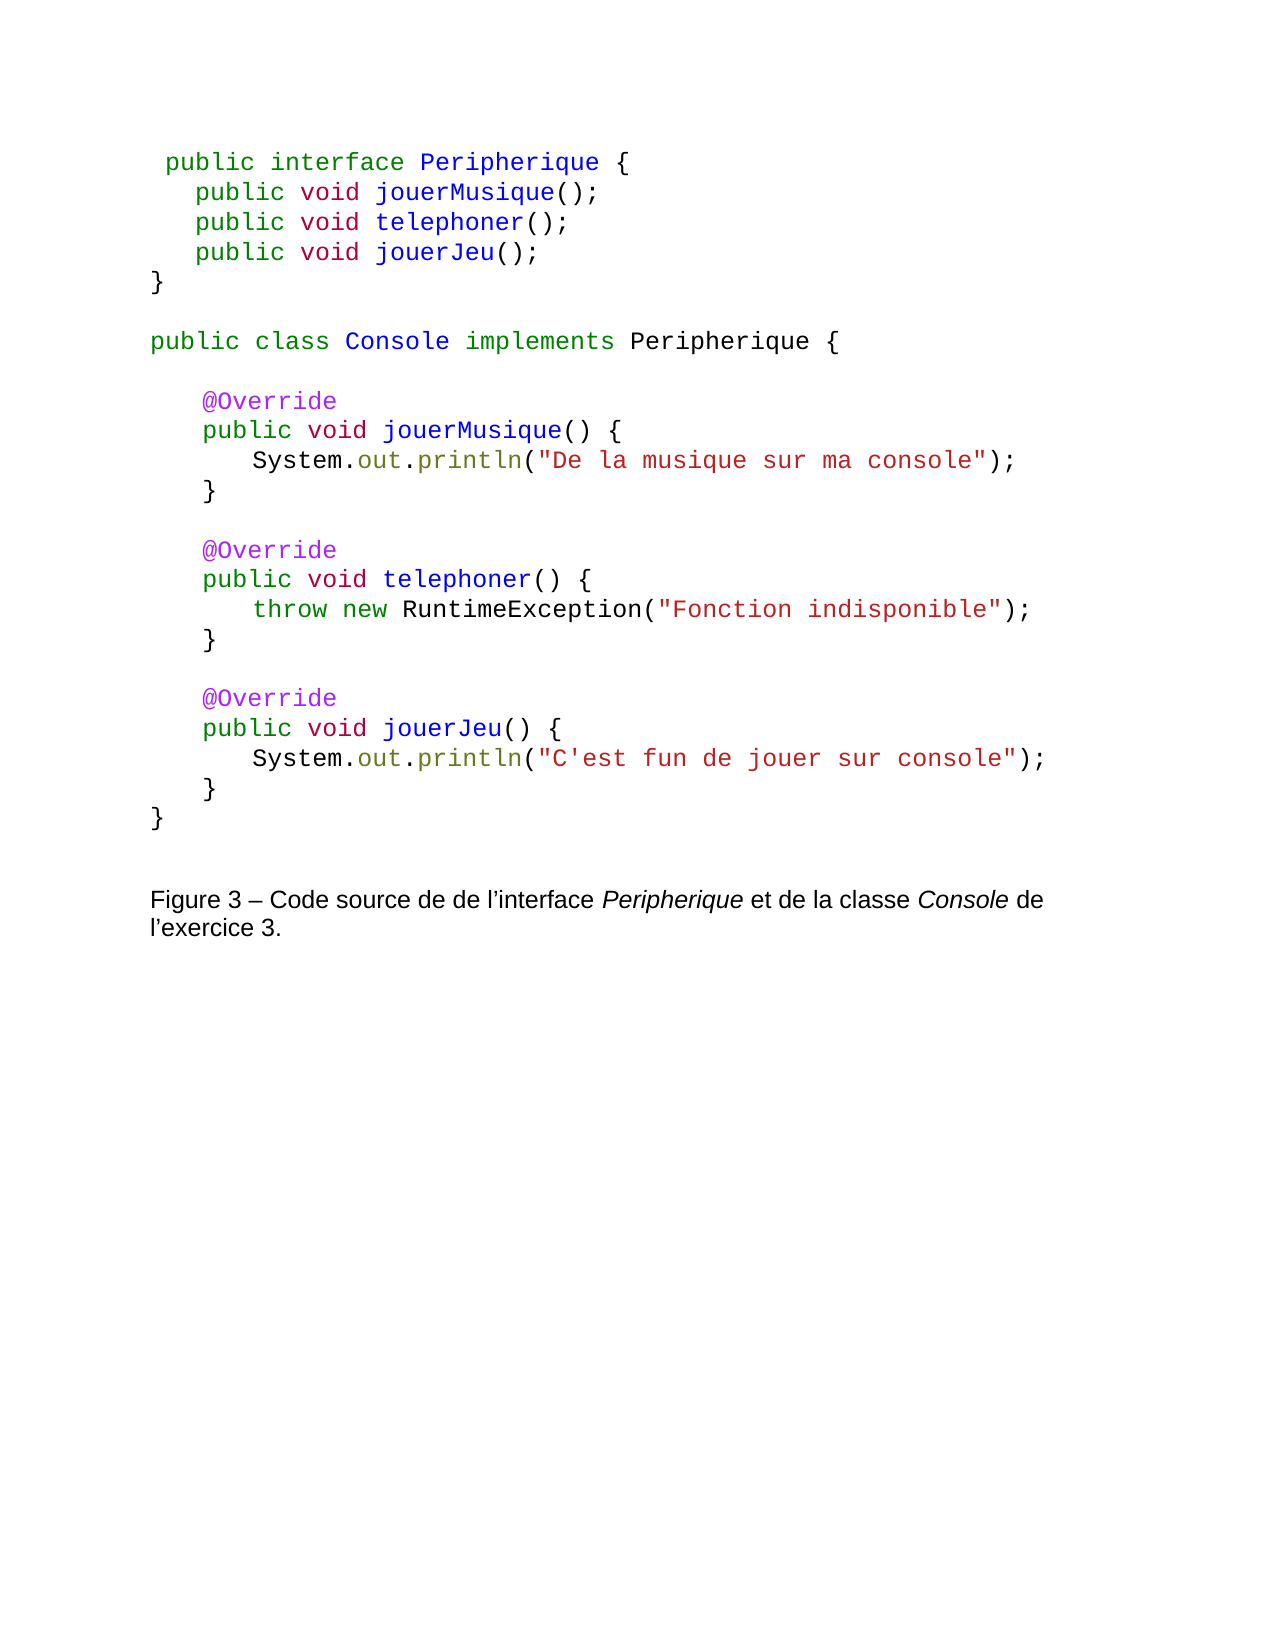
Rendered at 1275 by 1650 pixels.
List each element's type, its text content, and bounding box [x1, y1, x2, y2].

text } [202, 626, 1125, 654]
text System.out.println("C'est fun de jouer sur console"); [252, 745, 1125, 774]
text System.out.println("De la musique sur ma console"); [252, 448, 1125, 476]
text public void jouerJeu(); [165, 239, 1125, 267]
text public void jouerMusique(); [150, 180, 1125, 208]
text @Override [202, 686, 1125, 714]
text Figure 3 – Code source de de l’interface Peripherique et de la classe Console de l’exercice 3. [150, 887, 1106, 941]
text public void jouerMusique() { [202, 418, 1125, 446]
text } [202, 775, 1125, 803]
text public interface Peripherique { [165, 150, 947, 178]
text public void jouerJeu() { [202, 716, 1125, 744]
text } [150, 269, 1125, 297]
text public void telephoner() { [202, 567, 1125, 595]
text public void telephoner(); [165, 209, 1125, 238]
text throw new RuntimeException("Fonction indisponible"); [252, 597, 1125, 625]
text } [202, 477, 1125, 506]
text @Override [202, 537, 1125, 566]
text @Override [202, 388, 1125, 417]
text } [150, 805, 1125, 833]
text public class Console implements Peripherique { [150, 328, 1125, 357]
